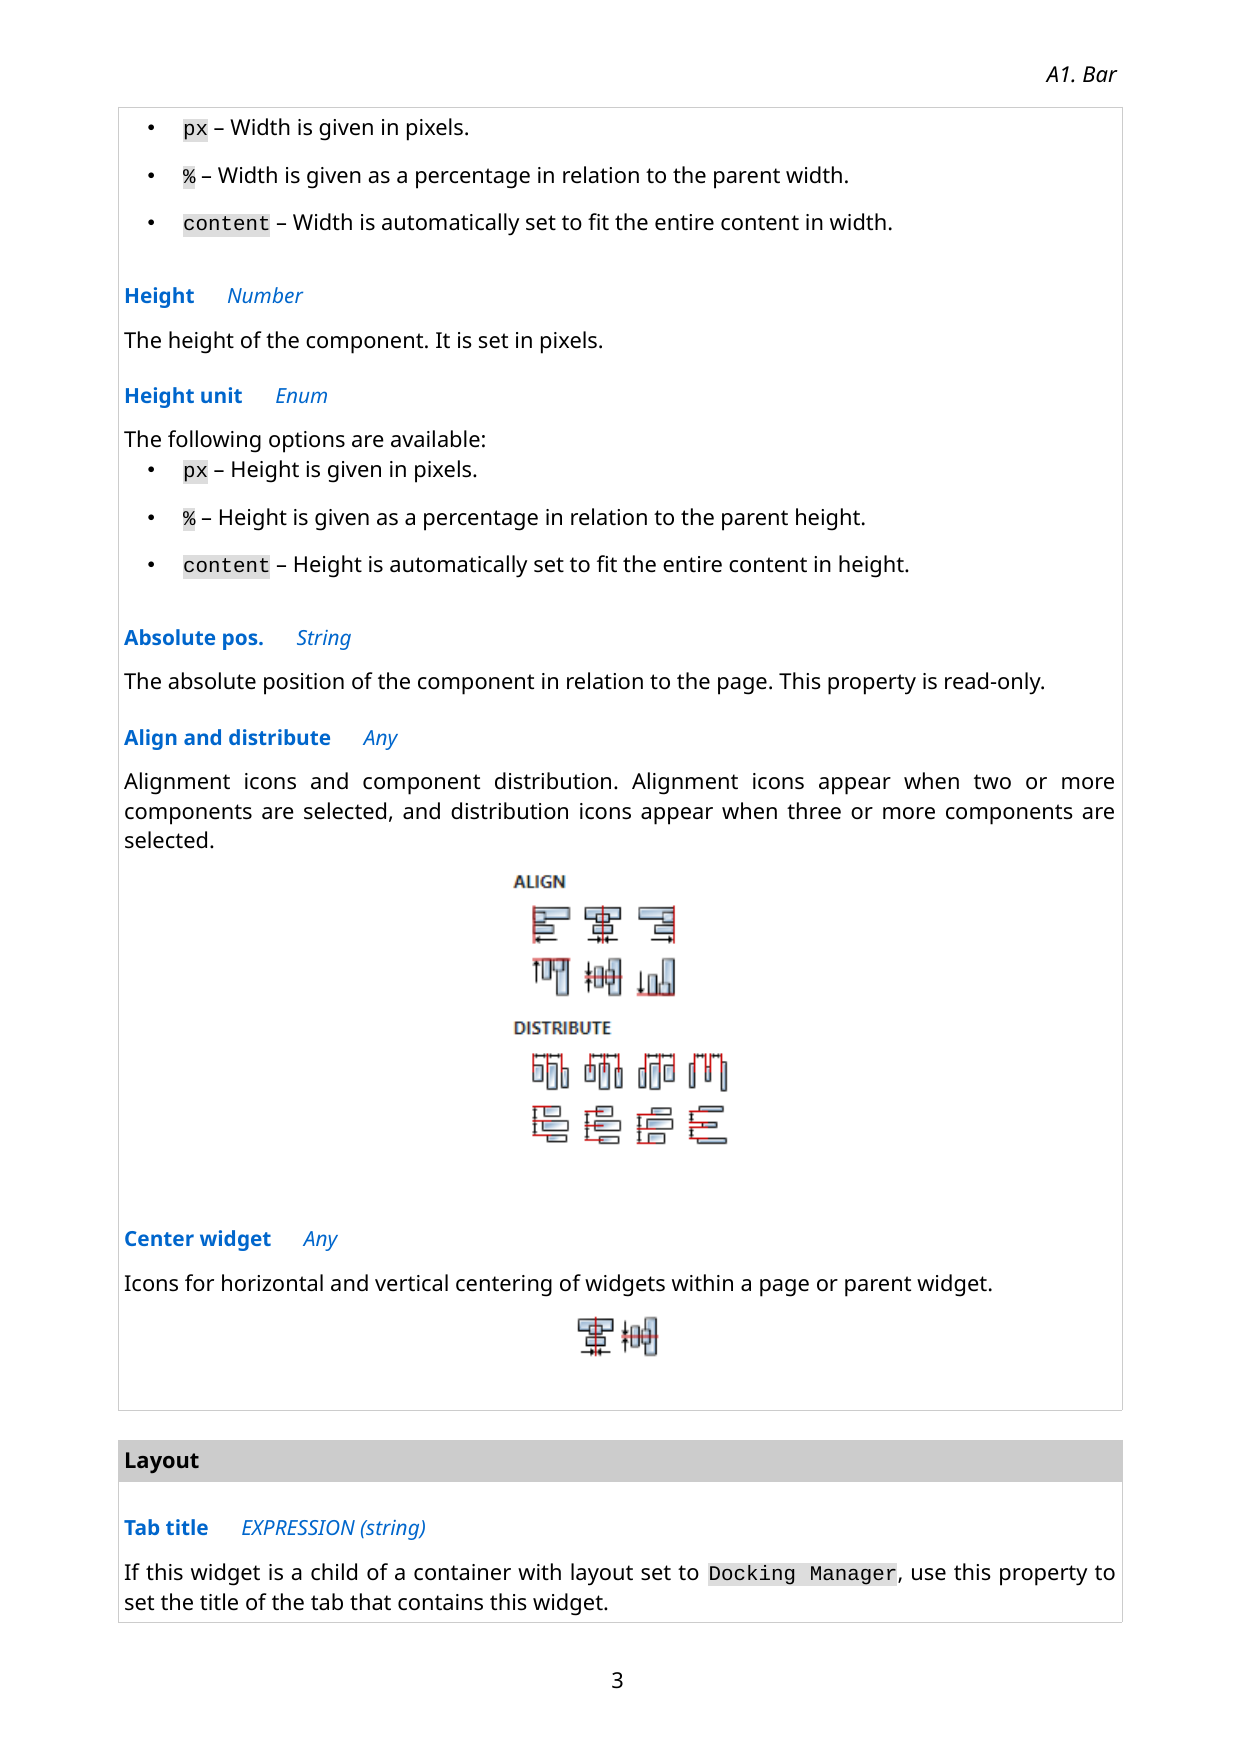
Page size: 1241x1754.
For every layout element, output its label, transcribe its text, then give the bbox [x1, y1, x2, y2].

picture [572, 1309, 668, 1363]
table_cell Left Number X position of the component in relation to the page or parent widget. It is set in pixels. Hint: when setting the value of this property (as well as the Top, Width and Height properties), simple mathematical expressions can be used. When we enter an expression and press enter, the expression will be evaluated and the result set as the value of this property. It is allowed to use +, -, * and / operators in expressions. Brackets can also be used. Examples of such mathematical expressions: 18 + 36, 50 + 32 * 6, (100 - 32) / 2. Left unit Enum The following options are available: px – Left is default in pixels. % – Left is set as a percentage in relation to the parent width. Top Number Y position of the component in relation to the page or parent widget. It is set in pixels. Top unit Enum The following options are available: px – Top is set in pixels. % – The top is set as a percentage in relation to the parent height. Width Number The width of the component. It is set in pixels. Width unit Enum The following options are available: px – Width is given in pixels. % – Width is given as a percentage in relation to the parent width. content – Width is automatically set to fit the entire content in width. Height Number The height of the component. It is set in pixels. Height unit Enum The following options are available: px – Height is given in pixels. % – Height is given as a percentage in relation to the parent height. content – Height is automatically set to fit the entire content in height. Absolute pos. String The absolute position of the component in relation to the page. This property is read-only. Align and distribute Any Alignment icons and component distribution. Alignment icons appear when two or more components are selected, and distribution icons appear when three or more components are selected. Center widget Any Icons for horizontal and vertical centering of widgets within a page or parent widget. [119, 108, 1122, 1362]
table_cell Tab title EXPRESSION (string) If this widget is a child of a container with layout set to Docking Manager, use this property to set the title of the tab that contains this widget. [119, 1482, 1122, 1622]
picture [490, 867, 750, 1157]
table_cell Left Number X position of the component in relation to the page or parent widget. It is set in pixels. Hint: when setting the value of this property (as well as the Top, Width and Height properties), simple mathematical expressions can be used. When we enter an expression and press enter, the expression will be evaluated and the result set as the value of this property. It is allowed to use +, -, * and / operators in expressions. Brackets can also be used. Examples of such mathematical expressions: 18 + 36, 50 + 32 * 6, (100 - 32) / 2. Left unit Enum The following options are available: px – Left is default in pixels. % – Left is set as a percentage in relation to the parent width. Top Number Y position of the component in relation to the page or parent widget. It is set in pixels. Top unit Enum The following options are available: px – Top is set in pixels. % – The top is set as a percentage in relation to the parent height. Width Number The width of the component. It is set in pixels. Width unit Enum The following options are available: px – Width is given in pixels. % – Width is given as a percentage in relation to the parent width. content – Width is automatically set to fit the entire content in width. Height Number The height of the component. It is set in pixels. Height unit Enum The following options are available: px – Height is given in pixels. % – Height is given as a percentage in relation to the parent height. content – Height is automatically set to fit the entire content in height. Absolute pos. String The absolute position of the component in relation to the page. This property is read-only. Align and distribute Any Alignment icons and component distribution. Alignment icons appear when two or more components are selected, and distribution icons appear when three or more components are selected. Center widget Any Icons for horizontal and vertical centering of widgets within a page or parent widget. [119, 1363, 1122, 1410]
table_header Layout [119, 1441, 1122, 1481]
